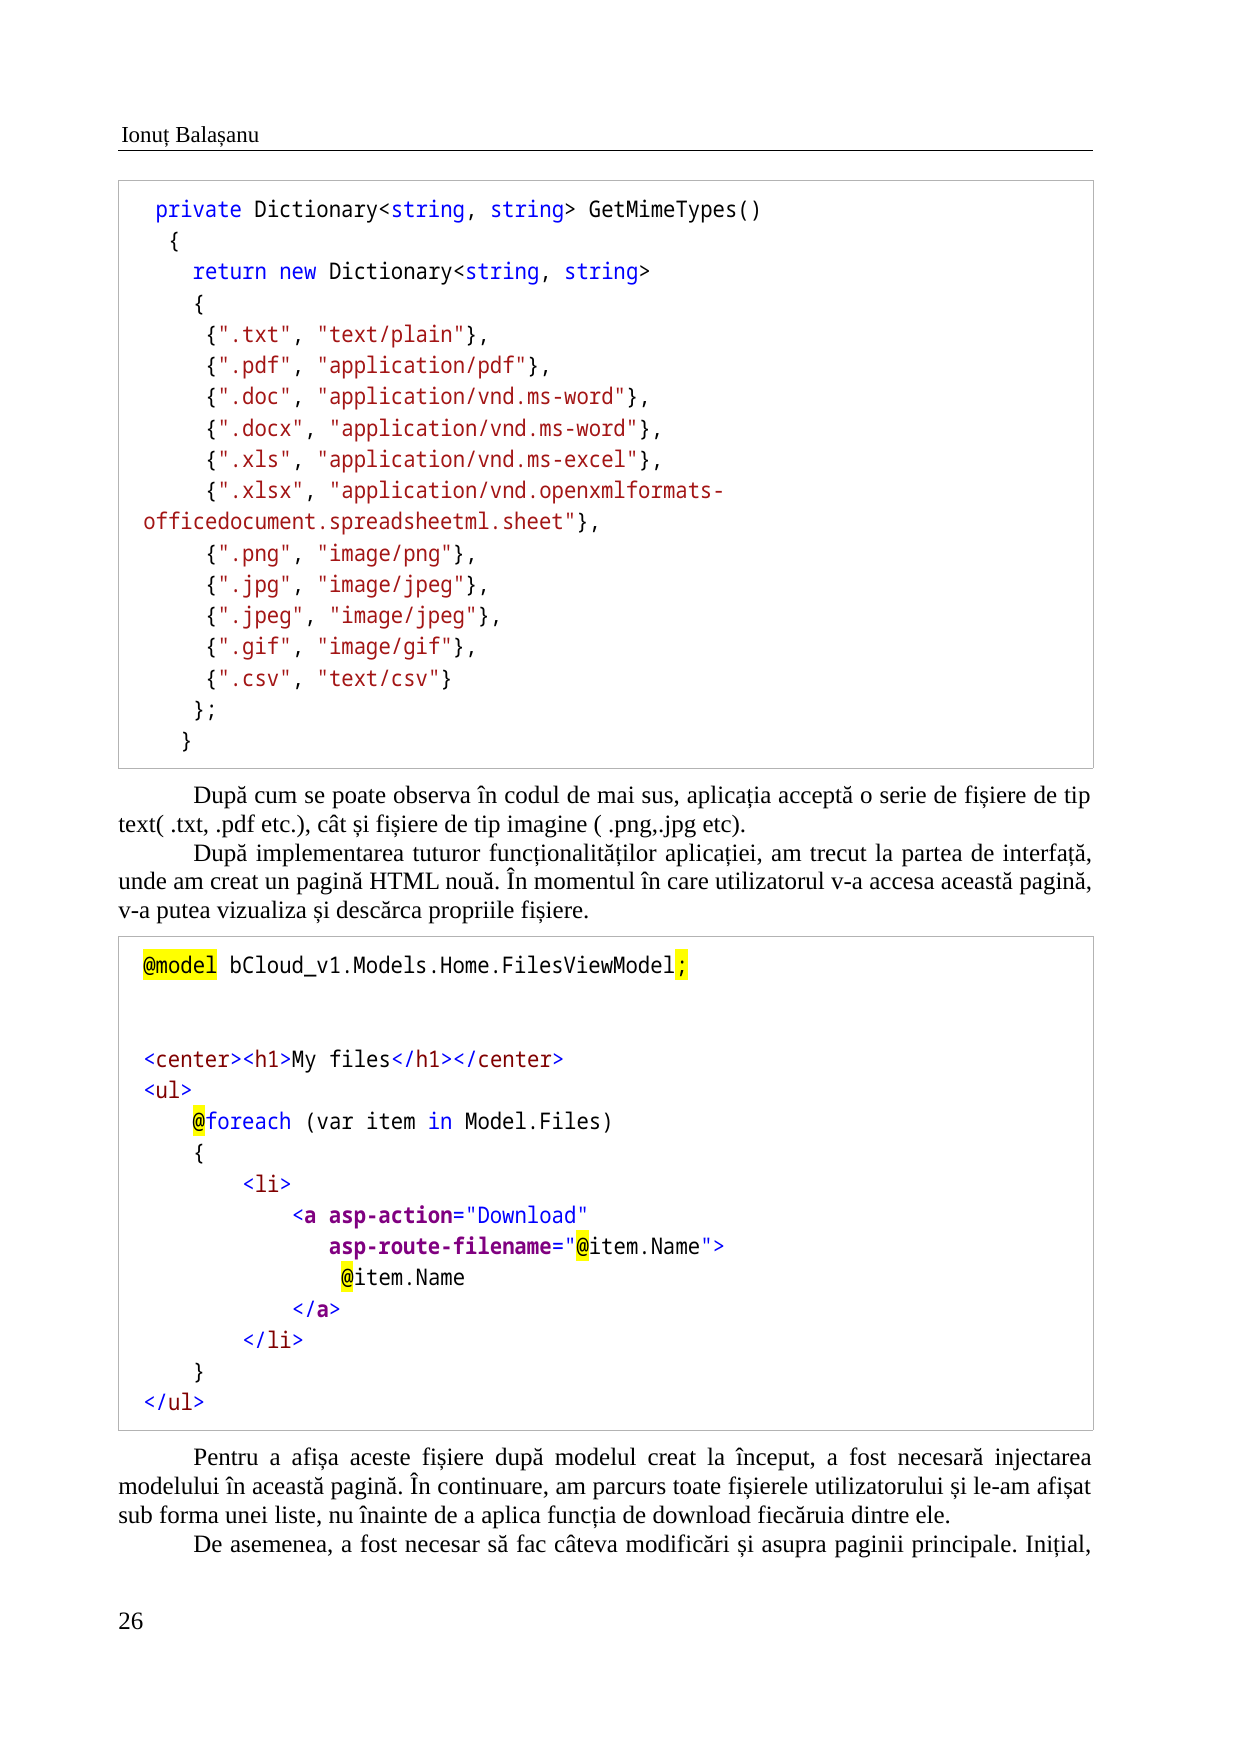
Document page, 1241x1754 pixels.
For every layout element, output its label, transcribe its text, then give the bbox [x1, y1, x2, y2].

text {".docx", "application/vnd.ms-word"}, [119, 399, 1093, 430]
text return new Dictionary<string, string> [119, 243, 1093, 274]
text </a> [119, 1280, 1093, 1311]
text După cum se poate observa în codul de mai sus, aplicația acceptă o serie de fișiere de tip text( .txt, .pdf etc.), cât și fișiere de tip imagine ( .png,.jpg etc). [118, 780, 1093, 838]
text {".jpeg", "image/jpeg"}, [119, 586, 1093, 618]
text {".jpg", "image/jpeg"}, [119, 555, 1093, 586]
text { [119, 274, 1093, 305]
text {".xlsx", "application/vnd.openxmlformats-officedocument.spreadsheetml.sheet"}, [119, 461, 1093, 524]
text {".png", "image/png"}, [119, 524, 1093, 555]
text <ul> [119, 1061, 1093, 1092]
text {".pdf", "application/pdf"}, [119, 336, 1093, 368]
text }; [119, 680, 1093, 711]
text </li> [119, 1311, 1093, 1342]
text {".gif", "image/gif"}, [119, 618, 1093, 649]
text {".csv", "text/csv"} [119, 649, 1093, 680]
text @foreach (var item in Model.Files) [119, 1092, 1093, 1124]
text {".txt", "text/plain"}, [119, 305, 1093, 336]
text { [119, 1124, 1093, 1155]
text Pentru a afișa aceste fișiere după modelul creat la început, a fost necesară injectarea modelului în această pagină. În continuare, am parcurs toate fișierele utilizatorului și le-am afișat sub forma unei liste, nu înainte de a aplica funcția de download fiecăruia dintre ele. [118, 1442, 1093, 1529]
text private Dictionary<string, string> GetMimeTypes() [119, 181, 1093, 211]
text <center><h1>My files</h1></center> [119, 1030, 1093, 1061]
text @item.Name [119, 1249, 1093, 1280]
text <li> [119, 1155, 1093, 1186]
text asp-route-filename="@item.Name"> [119, 1217, 1093, 1249]
text După implementarea tuturor funcționalităților aplicației, am trecut la partea de interfață, unde am creat un pagină HTML nouă. În momentul în care utilizatorul v-a accesa această pagină, v-a putea vizualiza și descărca propriile fișiere. [118, 838, 1093, 924]
text { [119, 211, 1093, 243]
text </ul> [119, 1374, 1093, 1430]
text De asemenea, a fost necesar să fac câteva modificări și asupra paginii principale. Inițial, [118, 1529, 1093, 1557]
text } [119, 711, 1093, 768]
text {".xls", "application/vnd.ms-excel"}, [119, 430, 1093, 461]
text @model bCloud_v1.Models.Home.FilesViewModel; [119, 937, 1093, 980]
text <a asp-action="Download" [119, 1186, 1093, 1217]
text } [119, 1342, 1093, 1374]
text {".doc", "application/vnd.ms-word"}, [119, 368, 1093, 399]
